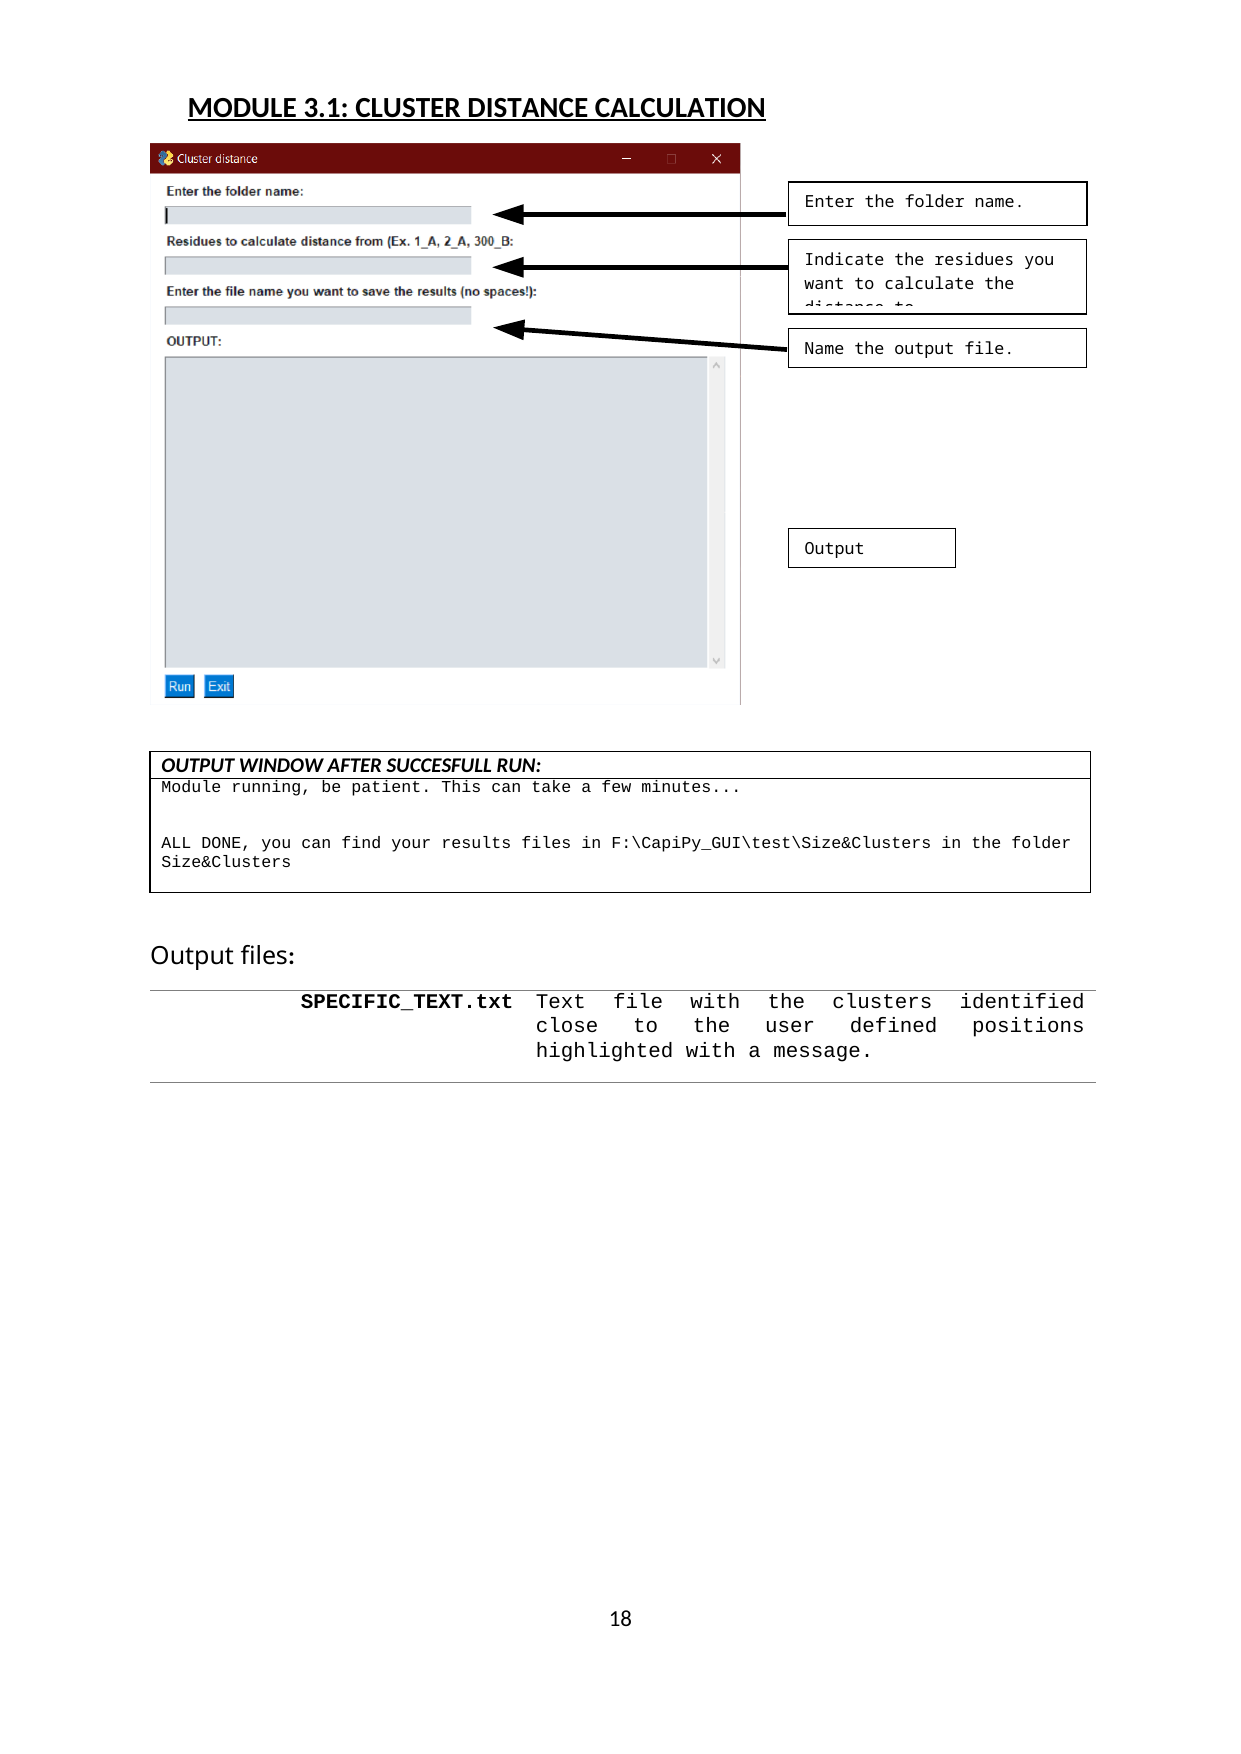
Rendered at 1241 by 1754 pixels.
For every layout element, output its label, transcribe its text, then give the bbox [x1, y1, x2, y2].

table_cell Module running, be patient. This can take a few minutes... ALL DONE, you can find your results files in F:\CapiPy_GUI\test\Size&Clusters in the folder Size&Clusters [151, 779, 1090, 892]
subtitle MODULE 3.1: CLUSTER DISTANCE CALCULATION [187, 89, 1090, 125]
table_header OUTPUT WINDOW AFTER SUCCESFULL RUN: [151, 752, 1090, 777]
text Indicate the residues you want to calculate the distance to. [804, 248, 1071, 305]
text Enter the folder name. [804, 190, 1071, 213]
text Output files: [150, 937, 1090, 971]
table_header SPECIFIC_TEXT.txt [150, 991, 524, 1082]
table_header Text file with the clusters identified close to the user defined positions highlighted with a message. [524, 991, 1096, 1082]
text Output window. [804, 536, 940, 559]
text Name the output file. [804, 337, 1071, 359]
